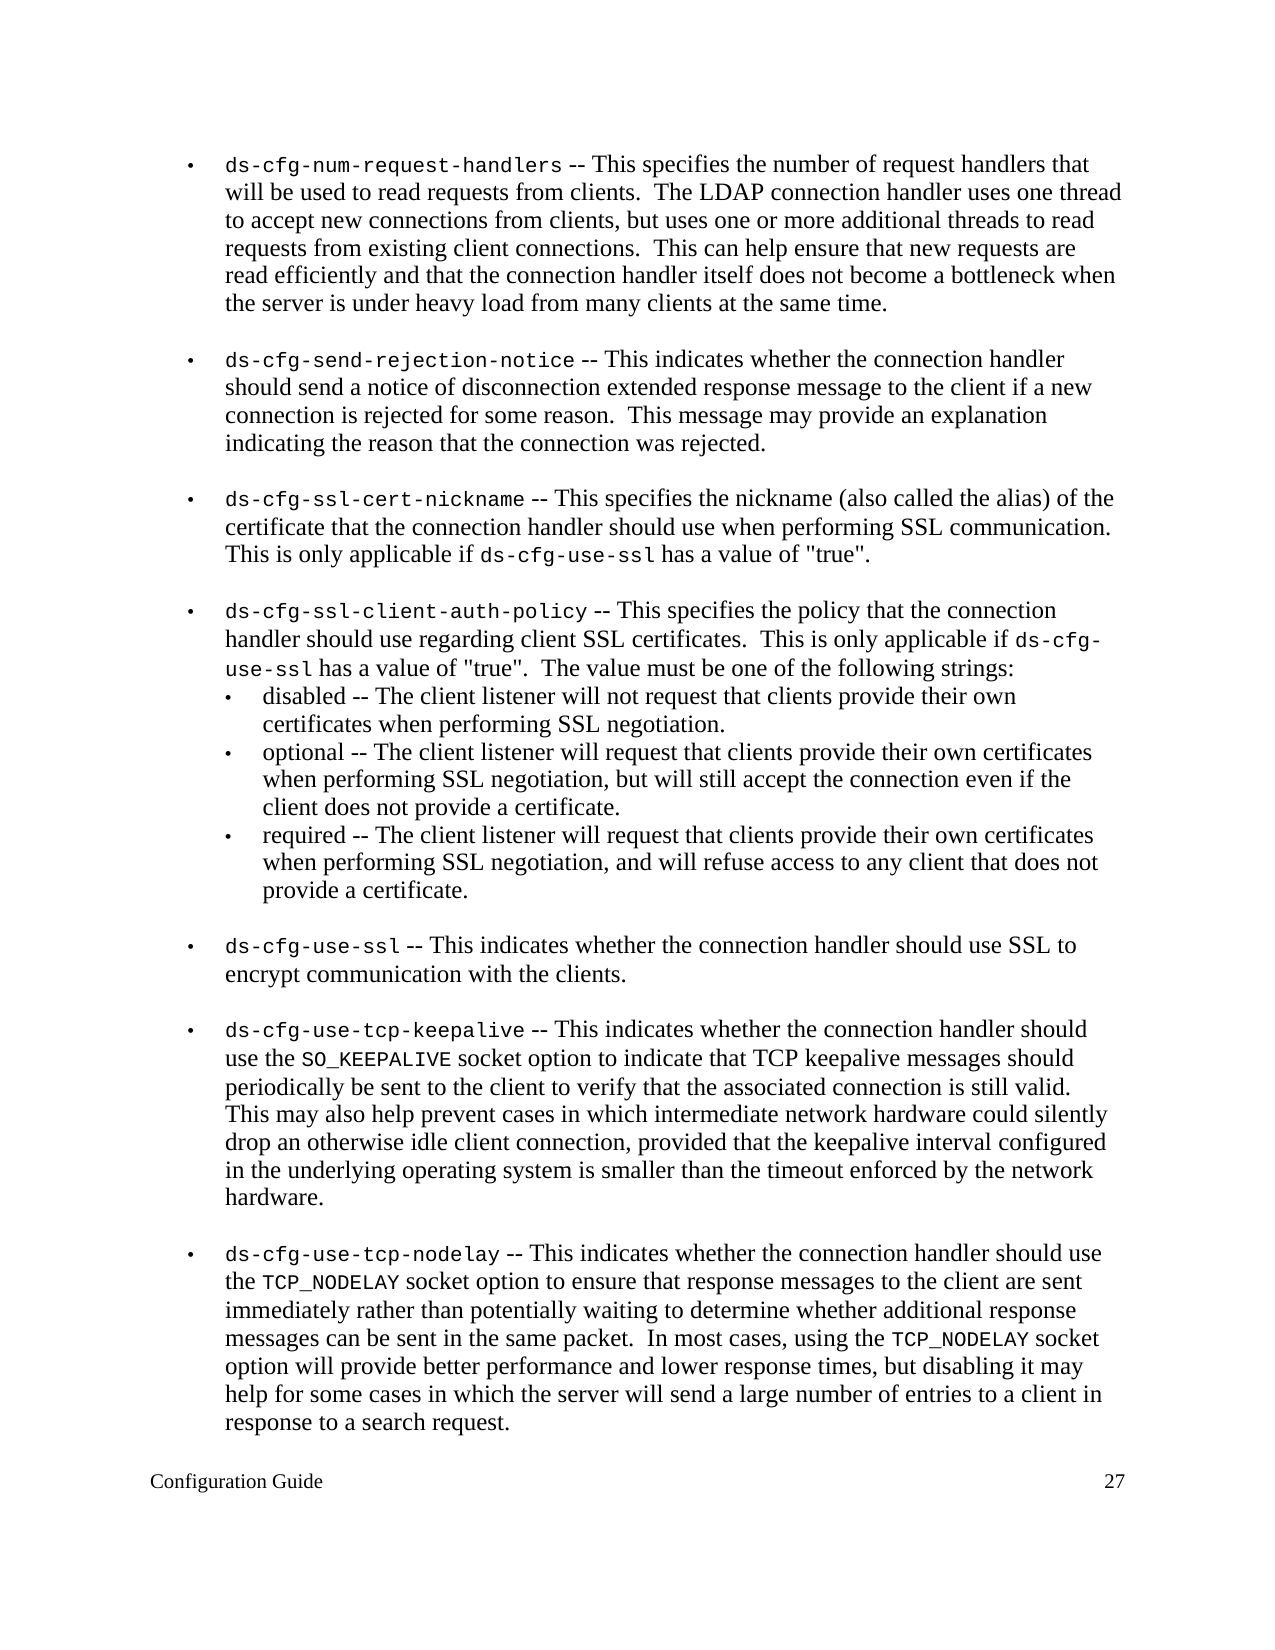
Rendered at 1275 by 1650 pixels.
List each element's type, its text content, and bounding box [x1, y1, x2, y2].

list ds-cfg-use-ssl -- This indicates whether the connection handler should use SSL to encrypt communication with the clients. [187, 932, 1125, 988]
list ds-cfg-use-tcp-nodelay -- This indicates whether the connection handler should use the TCP_NODELAY socket option to ensure that response messages to the client are sent immediately rather than potentially waiting to determine whether additional response messages can be sent in the same packet. In most cases, using the TCP_NODELAY socket option will provide better performance and lower response times, but disabling it may help for some cases in which the server will send a large number of entries to a client in response to a search request. [187, 1239, 1125, 1435]
list ds-cfg-ssl-cert-nickname -- This specifies the nickname (also called the alias) of the certificate that the connection handler should use when performing SSL communication. This is only applicable if ds-cfg-use-ssl has a value of "true". [187, 484, 1125, 569]
list disabled -- The client listener will not request that clients provide their own certificates when performing SSL negotiation. [225, 682, 1125, 738]
list ds-cfg-num-request-handlers -- This specifies the number of request handlers that will be used to read requests from clients. The LDAP connection handler uses one thread to accept new connections from clients, but uses one or more additional threads to read requests from existing client connections. This can help ensure that new requests are read efficiently and that the connection handler itself does not become a bottleneck when the server is under heavy load from many clients at the same time. [187, 150, 1125, 317]
list ds-cfg-use-tcp-keepalive -- This indicates whether the connection handler should use the SO_KEEPALIVE socket option to indicate that TCP keepalive messages should periodically be sent to the client to verify that the associated connection is still valid. This may also help prevent cases in which intermediate network hardware could silently drop an otherwise idle client connection, provided that the keepalive interval configured in the underlying operating system is smaller than the timeout enforced by the network hardware. [187, 1016, 1125, 1211]
list ds-cfg-send-rejection-notice -- This indicates whether the connection handler should send a notice of disconnection extended response message to the client if a new connection is rejected for some reason. This message may provide an explanation indicating the reason that the connection was rejected. [187, 345, 1125, 456]
list optional -- The client listener will request that clients provide their own certificates when performing SSL negotiation, but will still accept the connection even if the client does not provide a certificate. [225, 738, 1125, 821]
list required -- The client listener will request that clients provide their own certificates when performing SSL negotiation, and will refuse access to any client that does not provide a certificate. [225, 821, 1125, 904]
list ds-cfg-ssl-client-auth-policy -- This specifies the policy that the connection handler should use regarding client SSL certificates. This is only applicable if ds-cfg-use-ssl has a value of "true". The value must be one of the following strings: [187, 597, 1125, 682]
